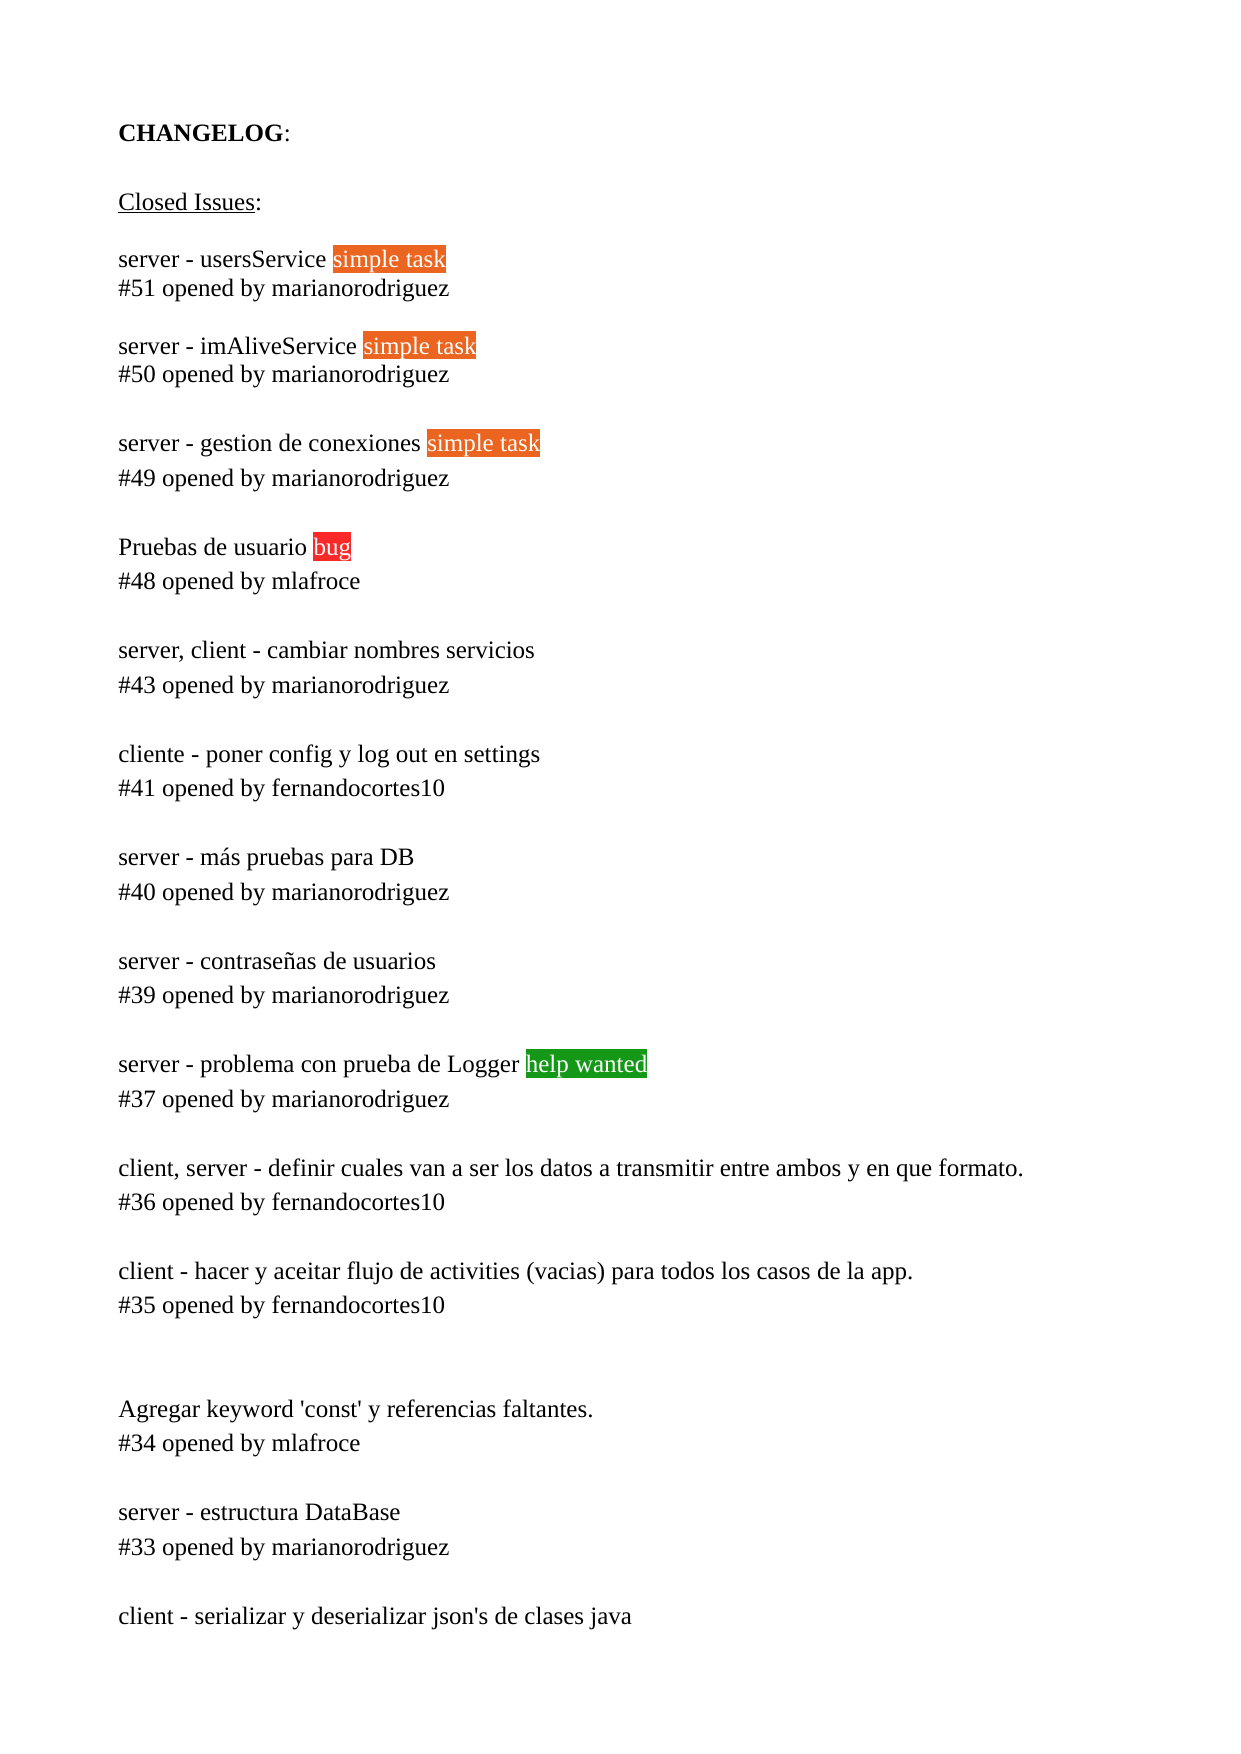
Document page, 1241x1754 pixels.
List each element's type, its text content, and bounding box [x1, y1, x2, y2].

text server - estructura DataBase [118, 1497, 1122, 1526]
text server - gestion de conexiones simple task [118, 428, 1122, 457]
text #39 opened by marianorodriguez [118, 980, 1122, 1009]
text Agregar keyword 'const' y referencias faltantes. [118, 1394, 1122, 1423]
text #48 opened by mlafroce [118, 566, 1122, 595]
text #40 opened by marianorodriguez [118, 877, 1122, 906]
text client, server - definir cuales van a ser los datos a transmitir entre ambos y en que formato. [118, 1153, 1122, 1181]
text client - serializar y deserializar json's de clases java [118, 1601, 1122, 1629]
text server - más pruebas para DB [118, 842, 1122, 871]
text cliente - poner config y log out en settings [118, 739, 1122, 768]
text client - hacer y aceitar flujo de activities (vacias) para todos los casos de la app. [118, 1256, 1122, 1285]
text #50 opened by marianorodriguez [118, 359, 1122, 388]
text #36 opened by fernandocortes10 [118, 1187, 1122, 1216]
text #34 opened by mlafroce [118, 1428, 1122, 1457]
text server, client - cambiar nombres servicios [118, 635, 1122, 664]
text #35 opened by fernandocortes10 [118, 1291, 1122, 1319]
text server - usersService simple task [118, 244, 1122, 273]
text CHANGELOG: [118, 118, 1122, 147]
text server - problema con prueba de Logger help wanted [118, 1049, 1122, 1078]
text Closed Issues: [118, 187, 1122, 216]
text server - imAliveService simple task [118, 331, 1122, 359]
text #51 opened by marianorodriguez [118, 273, 1122, 302]
text #33 opened by marianorodriguez [118, 1532, 1122, 1561]
text #37 opened by marianorodriguez [118, 1084, 1122, 1112]
text #43 opened by marianorodriguez [118, 670, 1122, 699]
text #49 opened by marianorodriguez [118, 463, 1122, 492]
text Pruebas de usuario bug [118, 532, 1122, 561]
text #41 opened by fernandocortes10 [118, 773, 1122, 802]
text server - contraseñas de usuarios [118, 946, 1122, 974]
